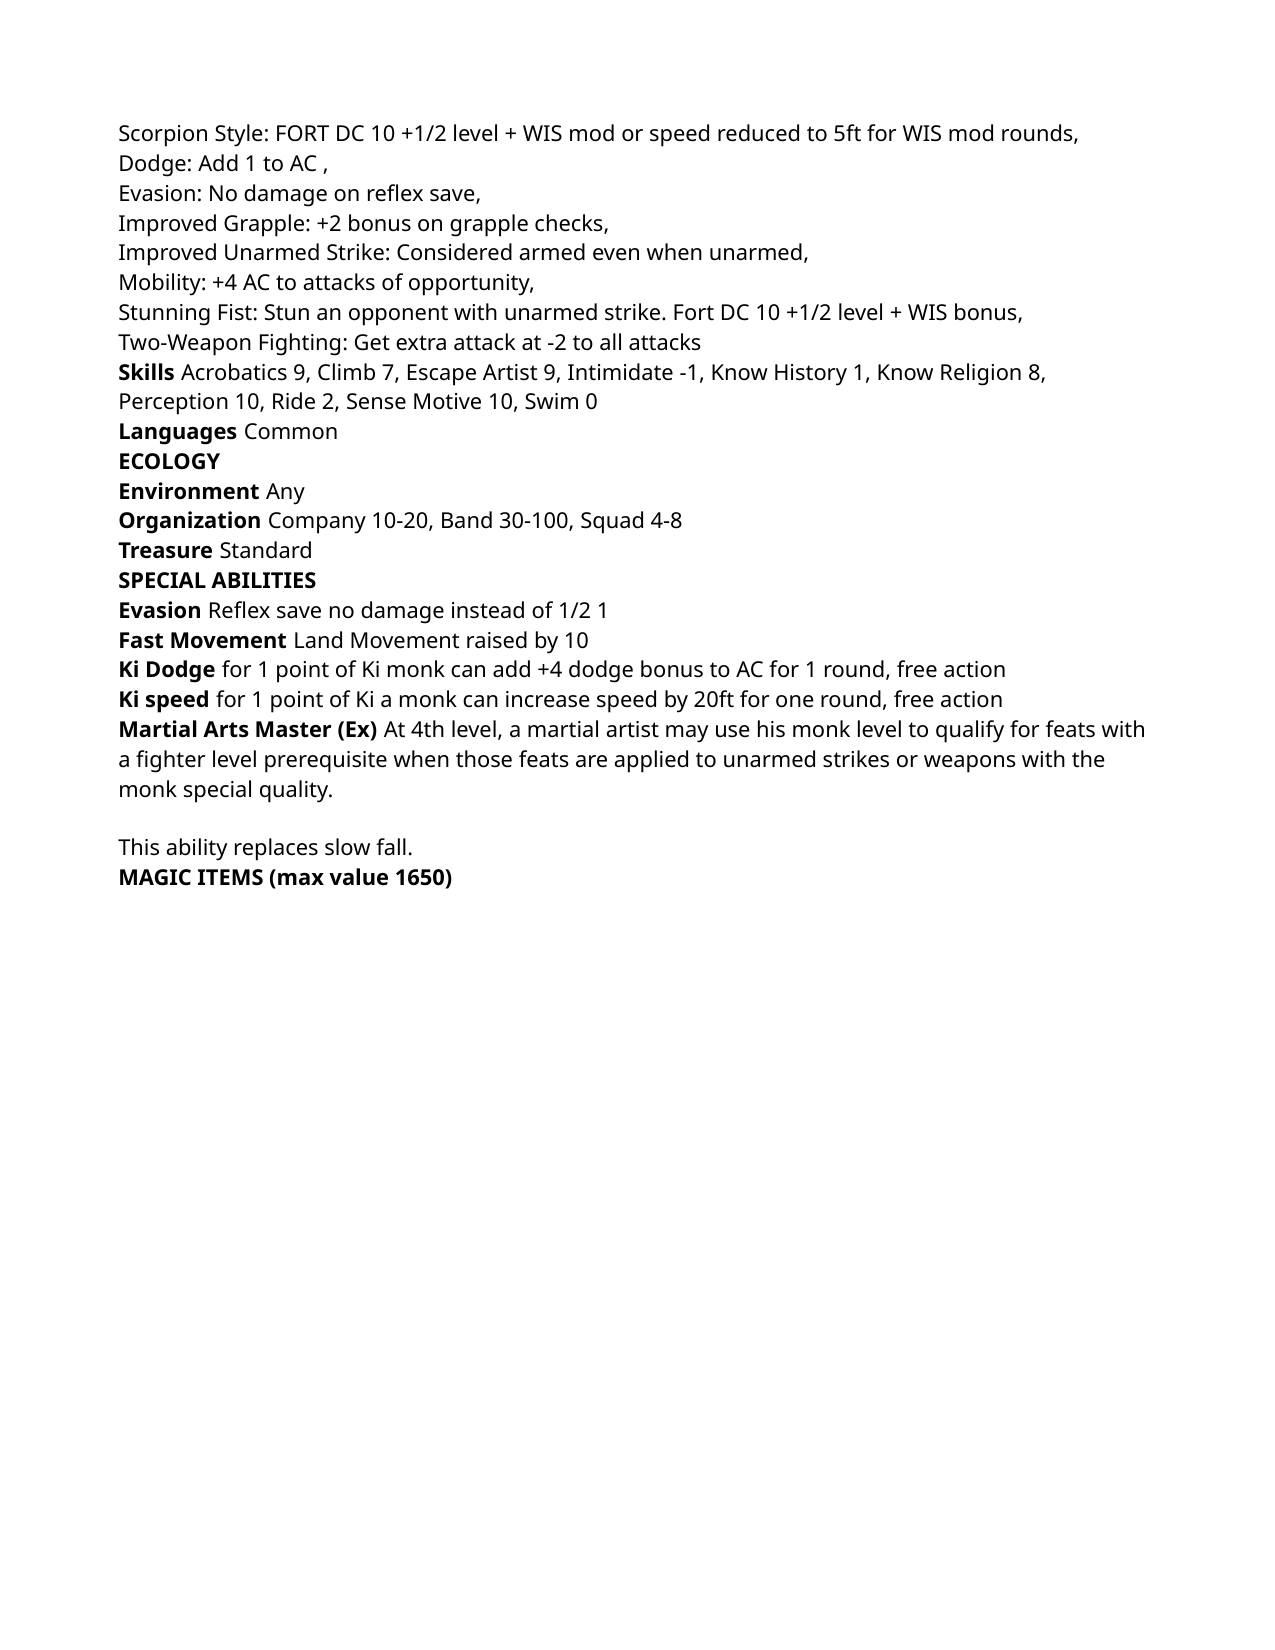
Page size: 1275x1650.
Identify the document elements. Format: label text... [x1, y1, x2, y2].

text Scorpion Style: FORT DC 10 +1/2 level + WIS mod or speed reduced to 5ft for WIS mod rounds, Dodge: Add 1 to AC , Evasion: No damage on reflex save, Improved Grapple: +2 bonus on grapple checks, Improved Unarmed Strike: Considered armed even when unarmed, Mobility: +4 AC to attacks of opportunity, Stunning Fist: Stun an opponent with unarmed strike. Fort DC 10 +1/2 level + WIS bonus, Two-Weapon Fighting: Get extra attack at -2 to all attacks Skills Acrobatics 9, Climb 7, Escape Artist 9, Intimidate -1, Know History 1, Know Religion 8, Perception 10, Ride 2, Sense Motive 10, Swim 0 Languages Common [118, 118, 1157, 446]
text SPECIAL ABILITIES [118, 565, 1157, 595]
text Environment Any Organization Company 10-20, Band 30-100, Squad 4-8 Treasure Standard [118, 476, 1157, 565]
text MAGIC ITEMS (max value 1650) [118, 862, 1157, 892]
text Evasion Reflex save no damage instead of 1/2 1 Fast Movement Land Movement raised by 10 Ki Dodge for 1 point of Ki monk can add +4 dodge bonus to AC for 1 round, free action Ki speed for 1 point of Ki a monk can increase speed by 20ft for one round, free action Martial Arts Master (Ex) At 4th level, a martial artist may use his monk level to qualify for feats with a fighter level prerequisite when those feats are applied to unarmed strikes or weapons with the monk special quality. This ability replaces slow fall. [118, 595, 1157, 862]
text ECOLOGY [118, 446, 1157, 476]
